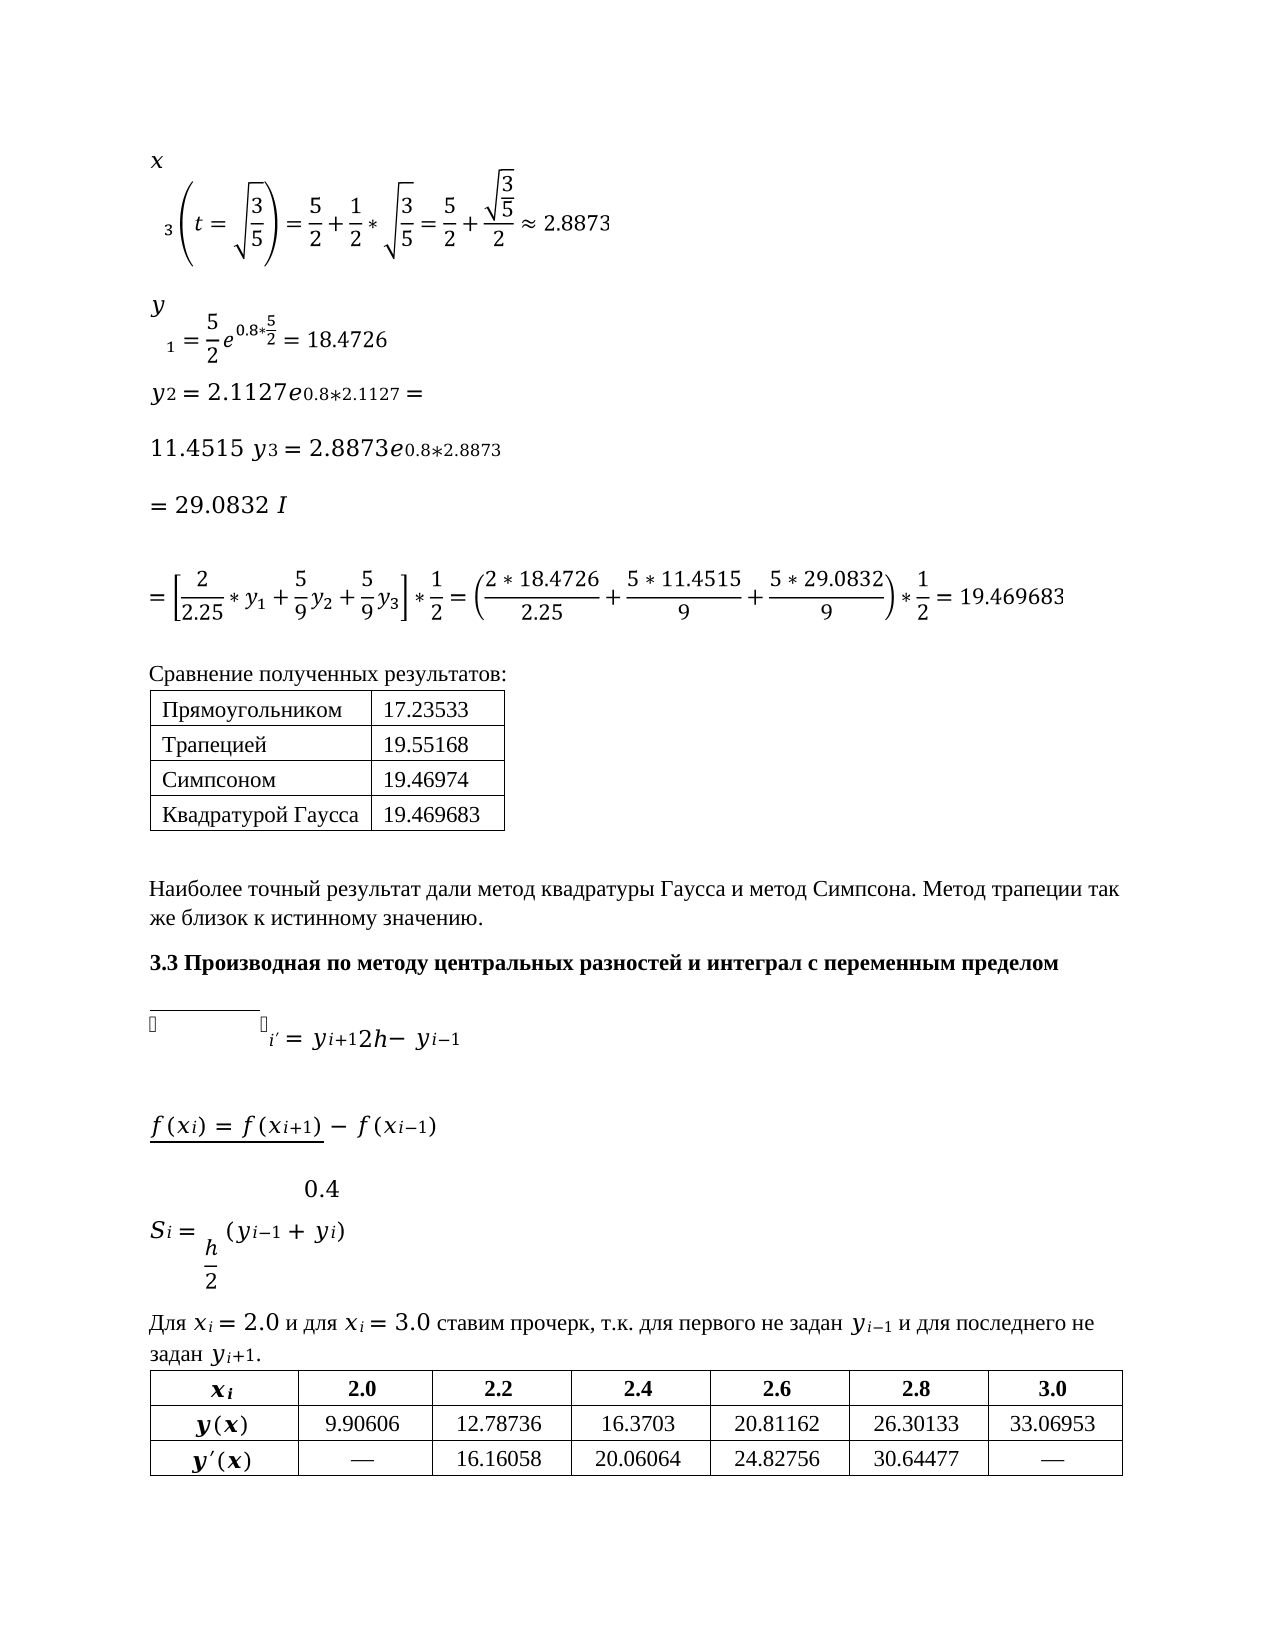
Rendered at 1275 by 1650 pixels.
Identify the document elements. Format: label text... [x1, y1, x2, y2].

table_cell Симпсоном [151, 761, 371, 795]
table_cell 19.469683 [372, 796, 504, 830]
text Для 𝑥𝑖 = 2.0 и для 𝑥𝑖 = 3.0 ставим прочерк, т.к. для первого не задан 𝑦𝑖−1 и для последнего не задан 𝑦𝑖+1. [148, 1308, 1123, 1366]
table_cell 19.46974 [372, 761, 504, 795]
table_cell 9.90606 [299, 1406, 432, 1440]
text 𝑆𝑖 = (𝑦𝑖−1 + 𝑦𝑖) [148, 1216, 1105, 1289]
table_cell 𝒚′(𝒙) [151, 1441, 298, 1475]
table_cell — [299, 1441, 432, 1475]
table_cell 12.78736 [433, 1406, 571, 1440]
table_header 2.4 [572, 1371, 710, 1404]
table_header 2.0 [299, 1371, 432, 1404]
table_header 𝒙𝒊 [151, 1371, 298, 1404]
table_header 3.0 [989, 1371, 1122, 1404]
table_cell 16.3703 [572, 1406, 710, 1440]
table_header 2.6 [711, 1371, 849, 1404]
table_cell 19.55168 [372, 726, 504, 760]
subtitle 3.3 Производная по методу центральных разностей и интеграл с переменным пределом [149, 949, 1129, 975]
text 𝑥 [148, 146, 1105, 267]
table_cell 𝒚(𝒙) [151, 1406, 298, 1440]
table_cell 30.64477 [850, 1441, 988, 1475]
table_cell 33.06953 [989, 1406, 1122, 1440]
text 𝑦𝑖′ = 𝑦𝑖+12ℎ− 𝑦𝑖−1 [148, 1010, 581, 1053]
table_cell 20.06064 [572, 1441, 710, 1475]
table_cell 24.82756 [711, 1441, 849, 1475]
table_header 2.8 [850, 1371, 988, 1404]
text 𝑓(𝑥𝑖) = 𝑓(𝑥𝑖+1) − 𝑓(𝑥𝑖−1) [148, 1111, 1105, 1138]
text 0.4 [303, 1174, 1105, 1202]
text Сравнение полученных результатов: [148, 661, 1123, 687]
text 𝑦 [148, 290, 1105, 362]
table_cell 16.16058 [433, 1441, 571, 1475]
table_header 17.23533 [372, 691, 504, 725]
table_header 2.2 [433, 1371, 571, 1404]
text 𝑦2 = 2.1127𝑒0.8∗2.1127 = 11.4515 𝑦3 = 2.8873𝑒0.8∗2.8873 = 29.0832 𝐼 [148, 377, 505, 620]
table_cell Квадратурой Гаусса [151, 796, 371, 830]
table_cell 20.81162 [711, 1406, 849, 1440]
table_header Прямоугольником [151, 691, 371, 725]
table_cell Трапецией [151, 726, 371, 760]
text Наиболее точный результат дали метод квадратуры Гаусса и метод Симпсона. Метод трапеции так же близок к истинному значению. [148, 875, 1123, 931]
table_cell 26.30133 [850, 1406, 988, 1440]
table_cell — [989, 1441, 1122, 1475]
